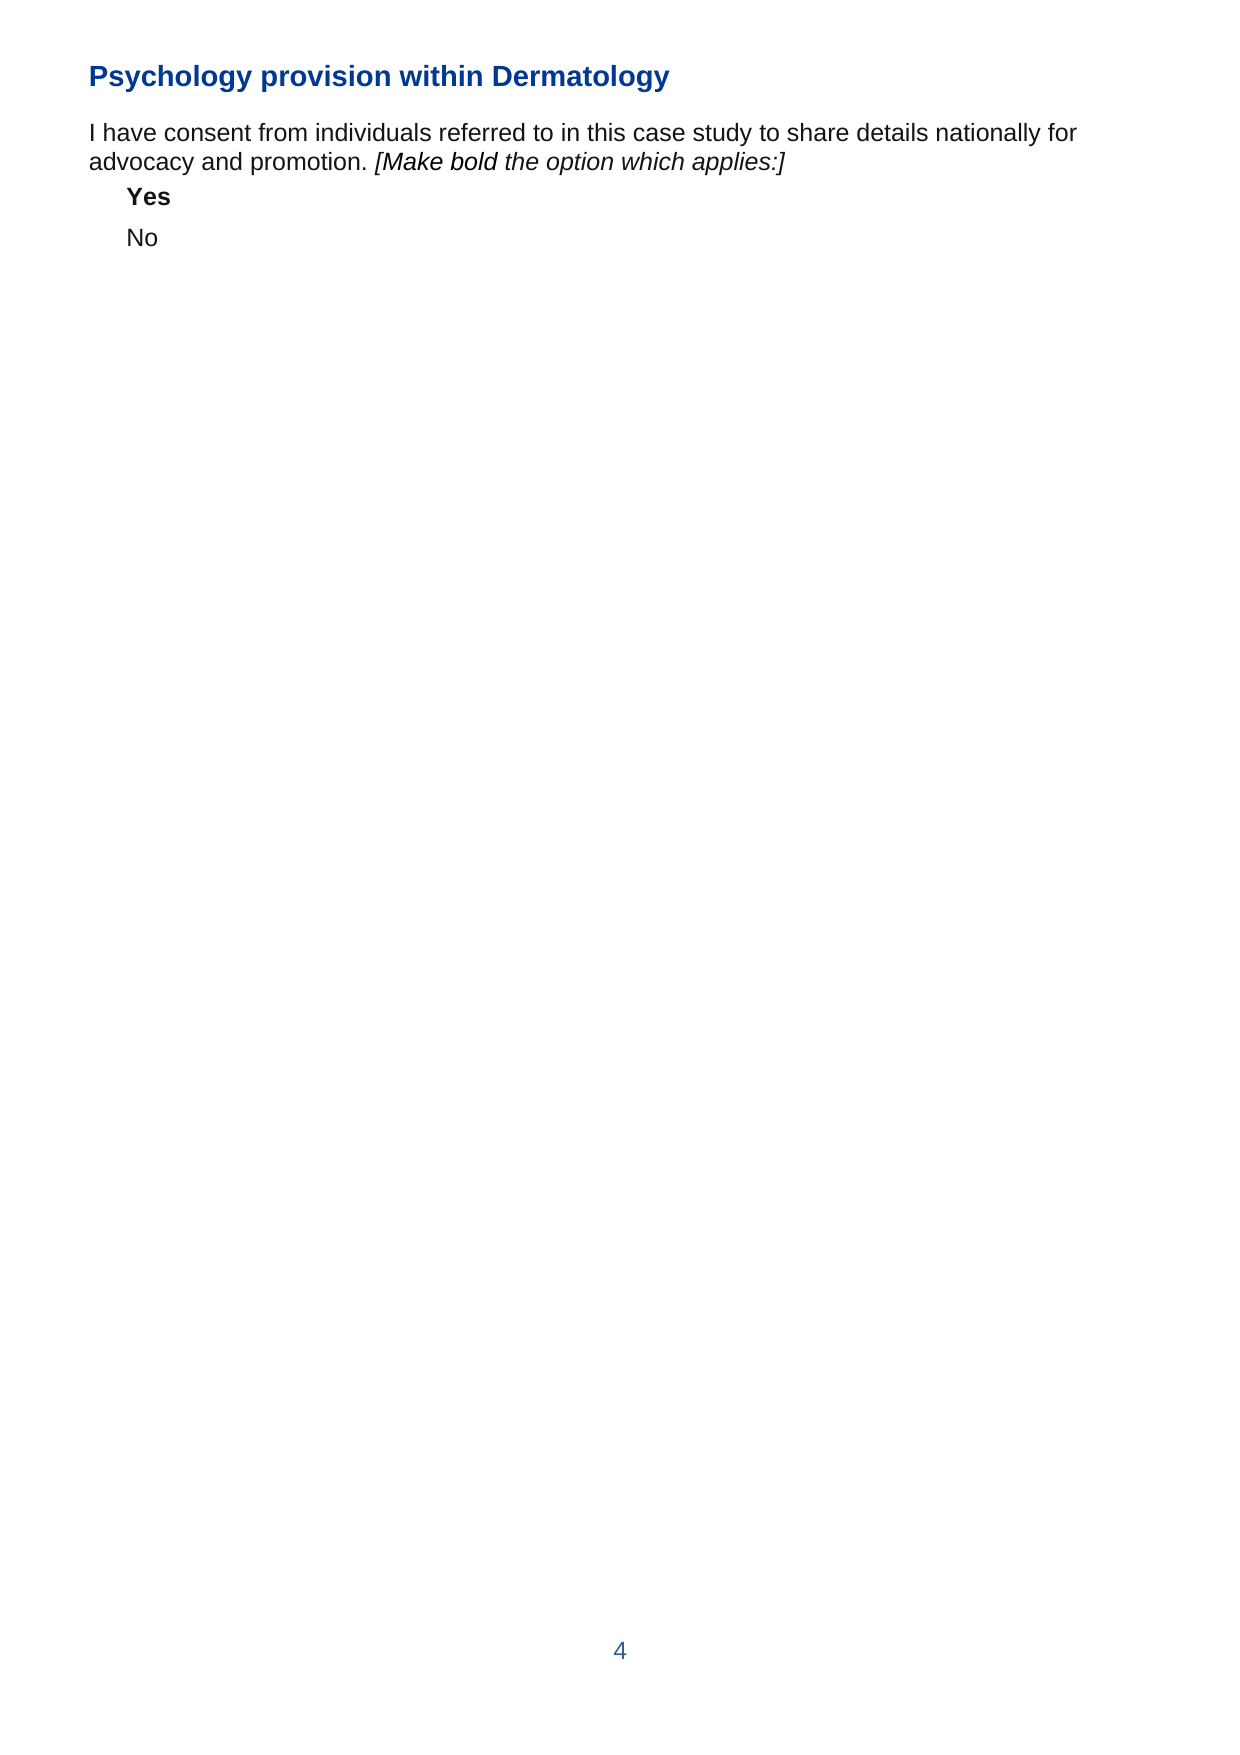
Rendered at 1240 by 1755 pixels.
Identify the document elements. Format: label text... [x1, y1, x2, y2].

text I have consent from individuals referred to in this case study to share details nationally for advocacy and promotion. [Make bold the option which applies:] [89, 118, 1151, 176]
text No [126, 223, 1151, 252]
text Yes [126, 182, 1151, 211]
